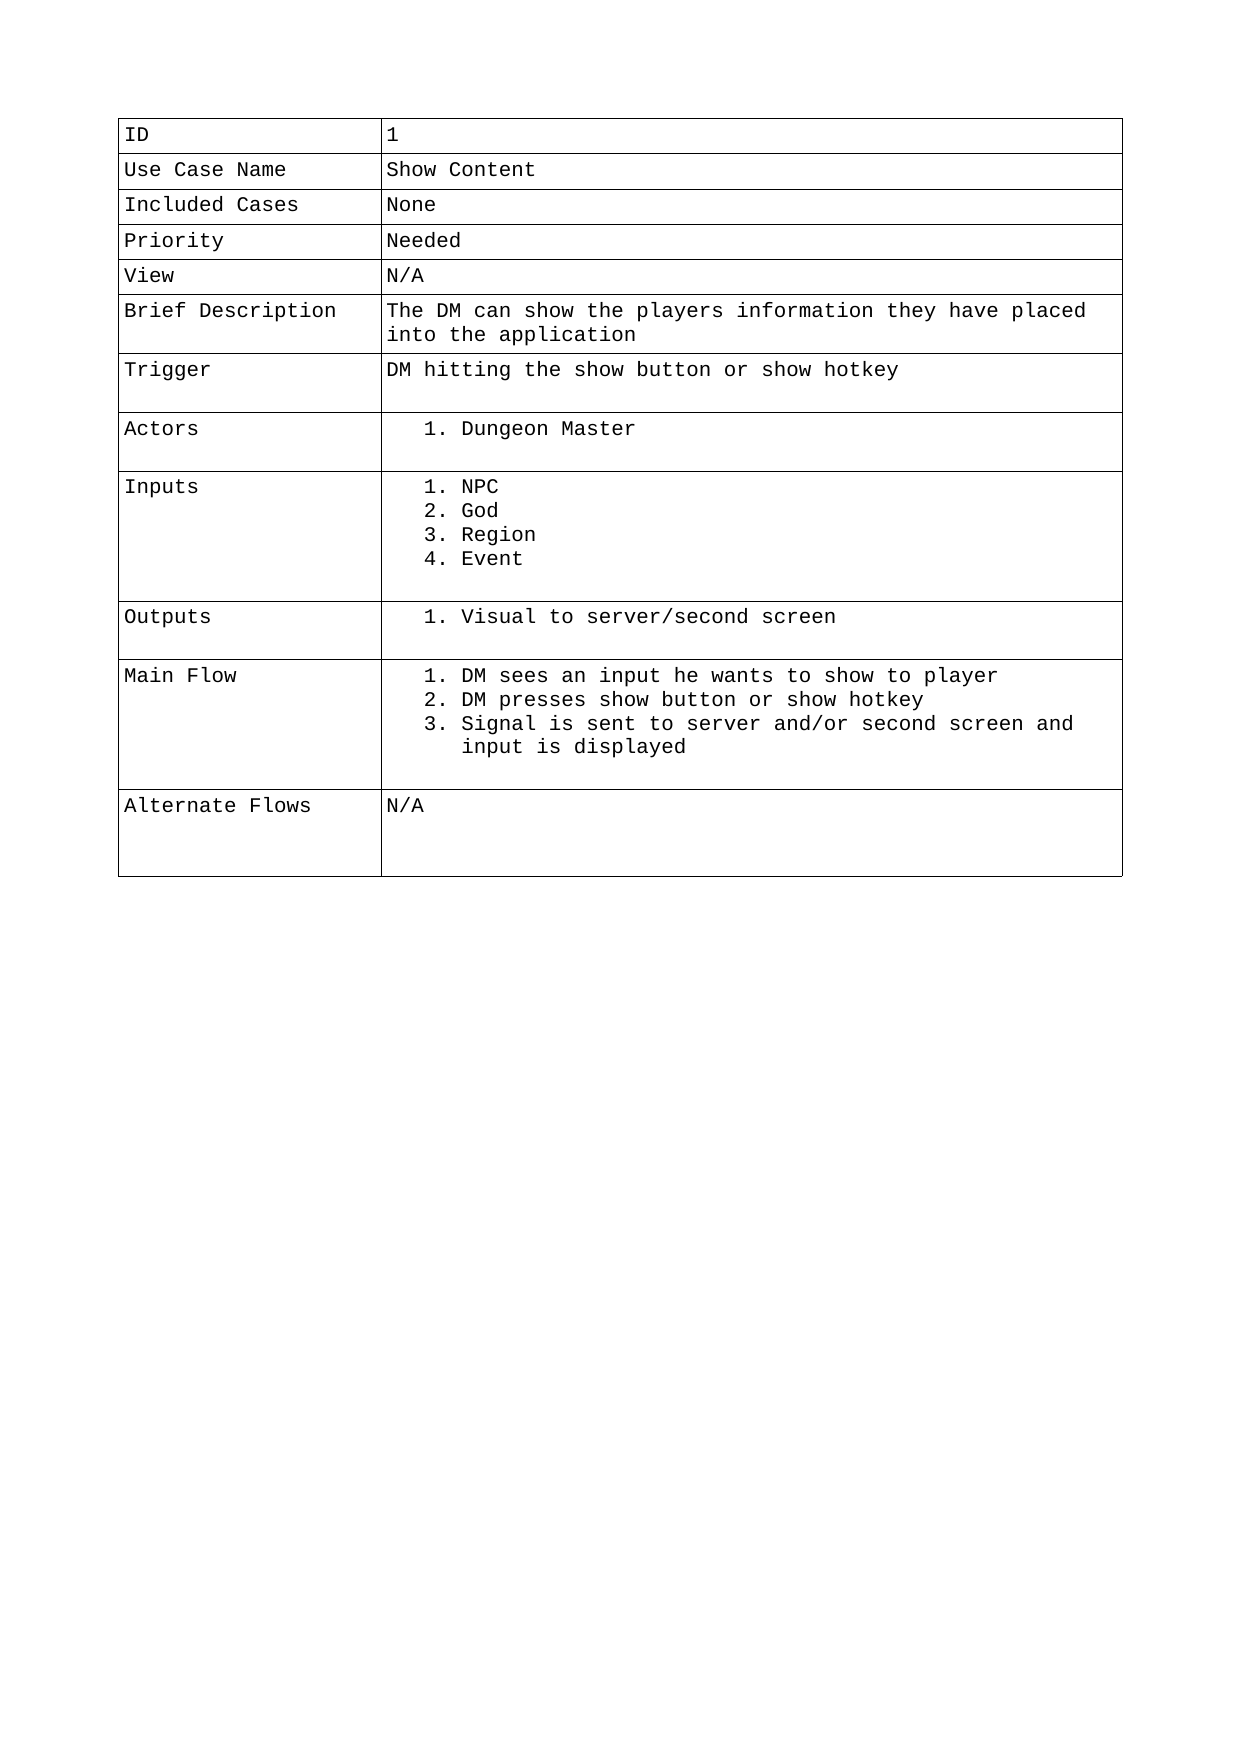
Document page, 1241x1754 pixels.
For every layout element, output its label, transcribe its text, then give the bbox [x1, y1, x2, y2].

table_cell Show Content [382, 154, 1122, 188]
table_cell Included Cases [119, 190, 381, 224]
table_cell Main Flow [119, 660, 381, 789]
table_cell N/A [382, 260, 1122, 294]
table_cell Use Case Name [119, 154, 381, 188]
table_cell DM hitting the show button or show hotkey [382, 354, 1122, 412]
table_cell DM sees an input he wants to show to player DM presses show button or show hotkey Signal is sent to server and/or second screen and input is displayed [382, 660, 1122, 789]
table_cell Alternate Flows [119, 790, 381, 876]
table_cell Needed [382, 225, 1122, 259]
table_cell Actors [119, 413, 381, 471]
table_header 1 [382, 119, 1122, 153]
table_cell Trigger [119, 354, 381, 412]
table_cell Visual to server/second screen [382, 602, 1122, 659]
table_cell Brief Description [119, 295, 381, 353]
table_cell None [382, 190, 1122, 224]
table_cell N/A [382, 790, 1122, 876]
table_cell NPC God Region Event [382, 472, 1122, 601]
table_cell Inputs [119, 472, 381, 601]
table_cell Outputs [119, 602, 381, 659]
table_cell Priority [119, 225, 381, 259]
table_header ID [119, 119, 381, 153]
table_cell The DM can show the players information they have placed into the application [382, 295, 1122, 353]
table_cell View [119, 260, 381, 294]
table_cell 1. Dungeon Master [382, 413, 1122, 471]
